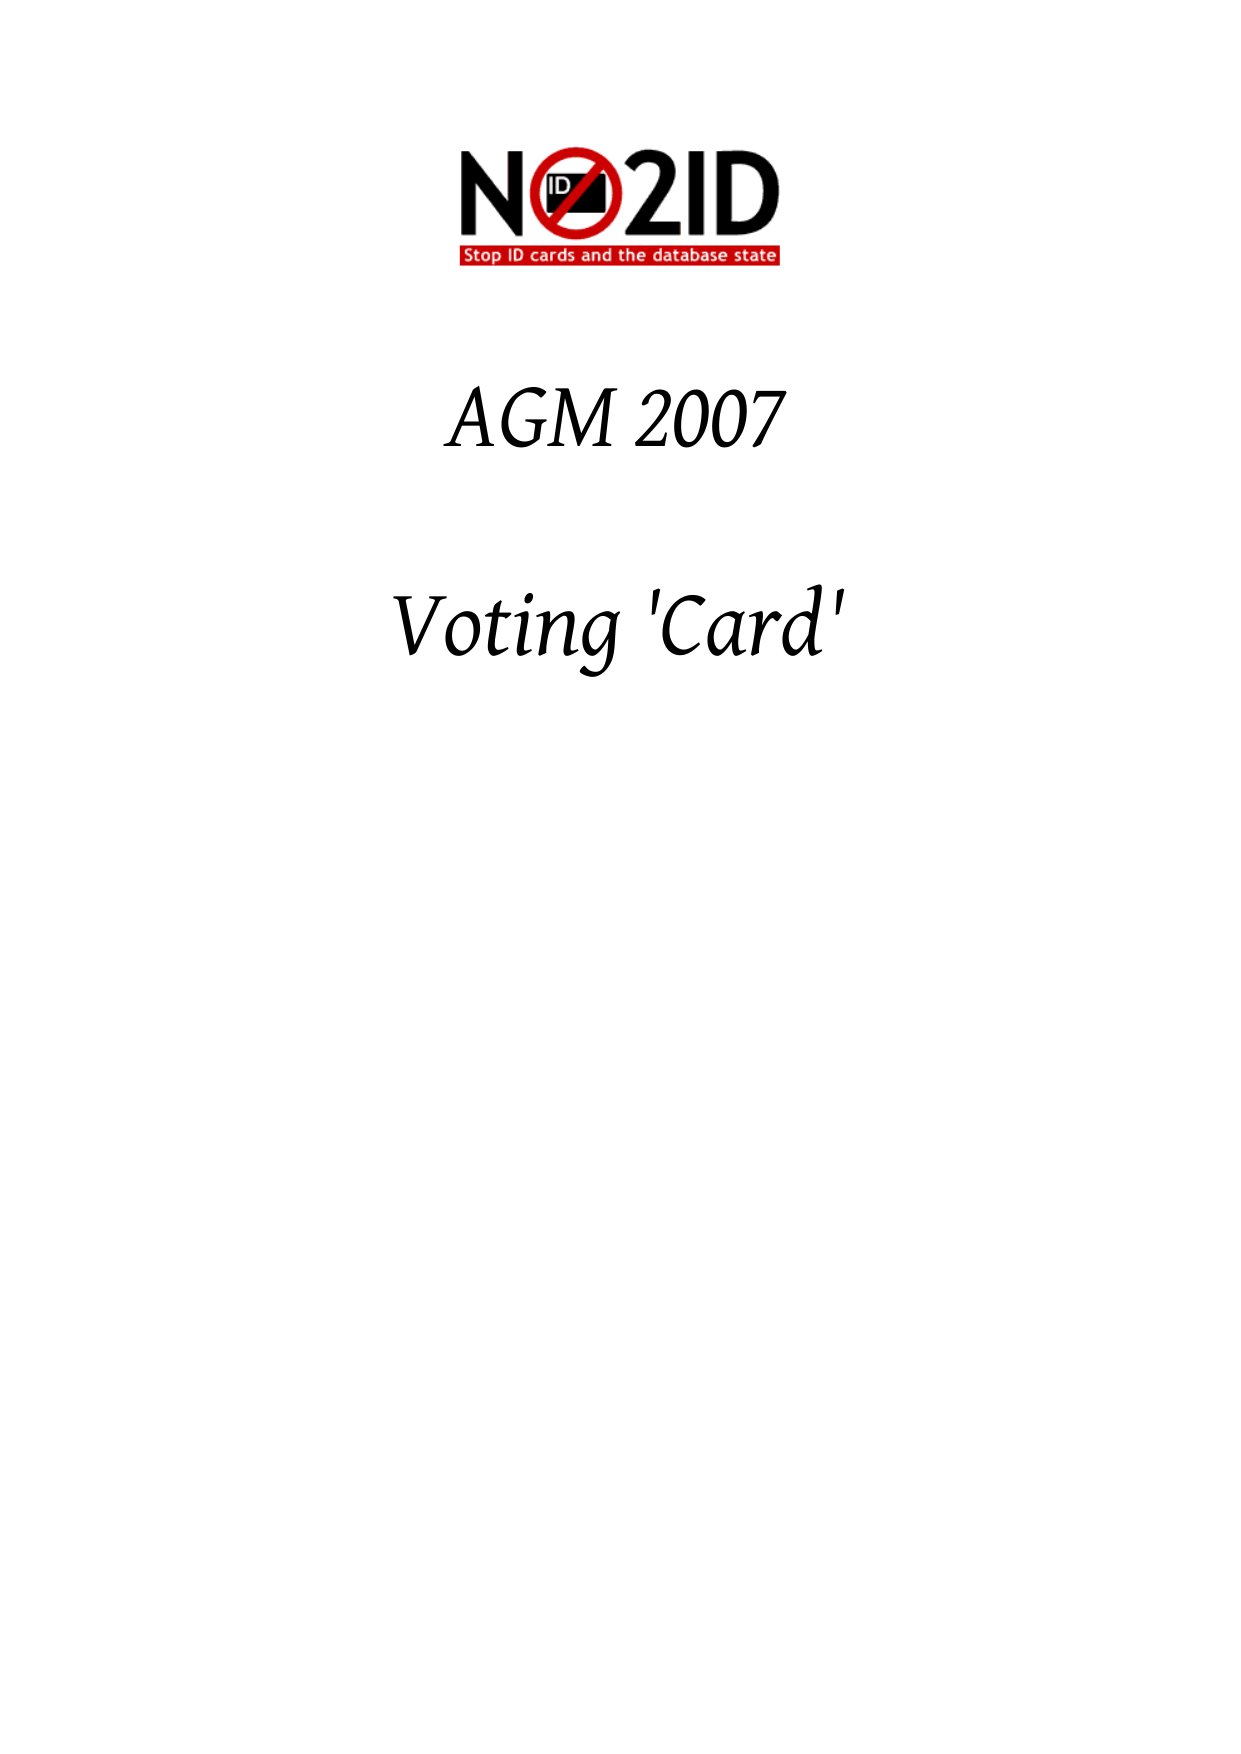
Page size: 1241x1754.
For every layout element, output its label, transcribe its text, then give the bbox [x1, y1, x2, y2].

text Voting 'Card' [118, 575, 1122, 679]
picture [455, 145, 785, 272]
text AGM 2007 [118, 367, 1122, 471]
